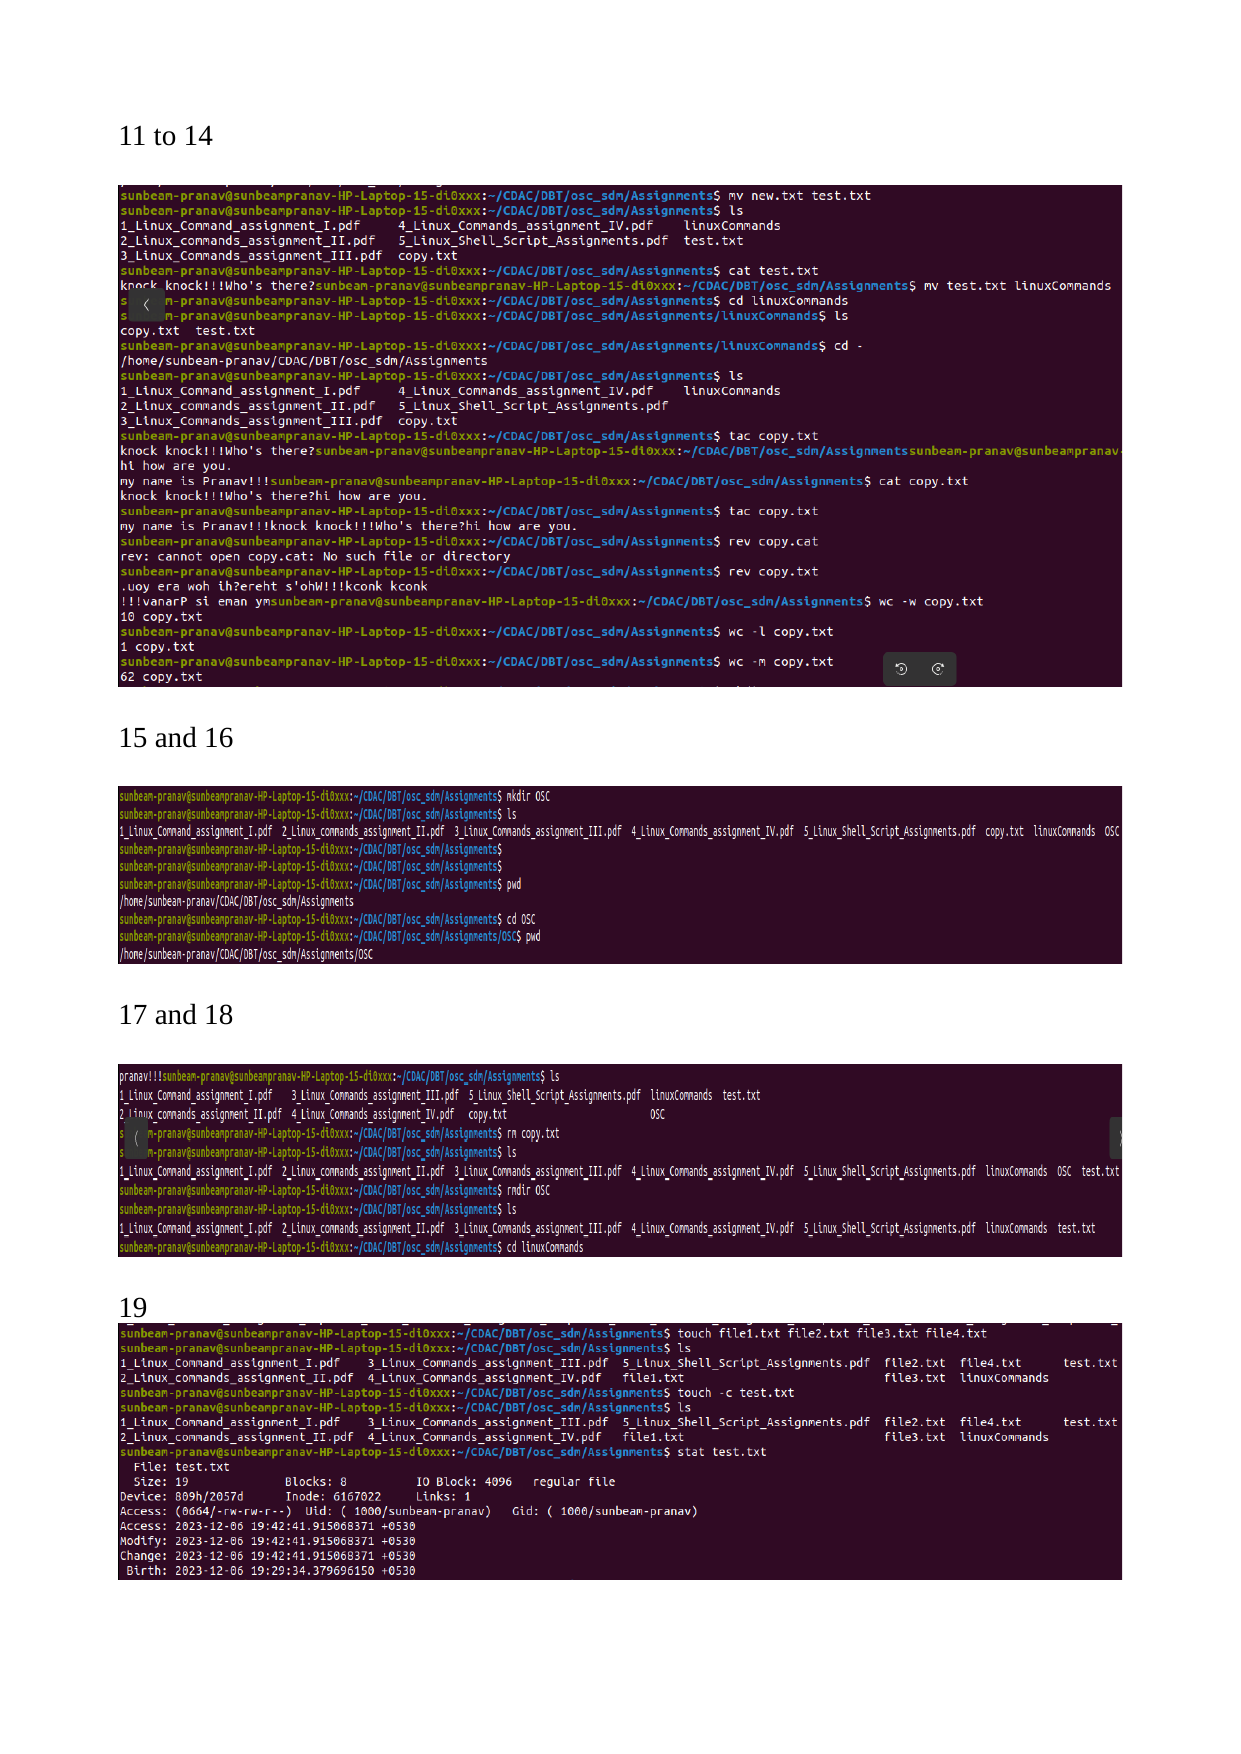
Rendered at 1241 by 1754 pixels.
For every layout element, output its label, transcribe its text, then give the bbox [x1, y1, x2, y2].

text 17 and 18 [118, 997, 1122, 1031]
picture [118, 1064, 1123, 1257]
picture [118, 185, 1123, 687]
text 11 to 14 [118, 118, 1122, 152]
picture [118, 786, 1123, 964]
picture [118, 1323, 1123, 1580]
text 19 [118, 1290, 1122, 1323]
text 15 and 16 [118, 720, 1122, 753]
